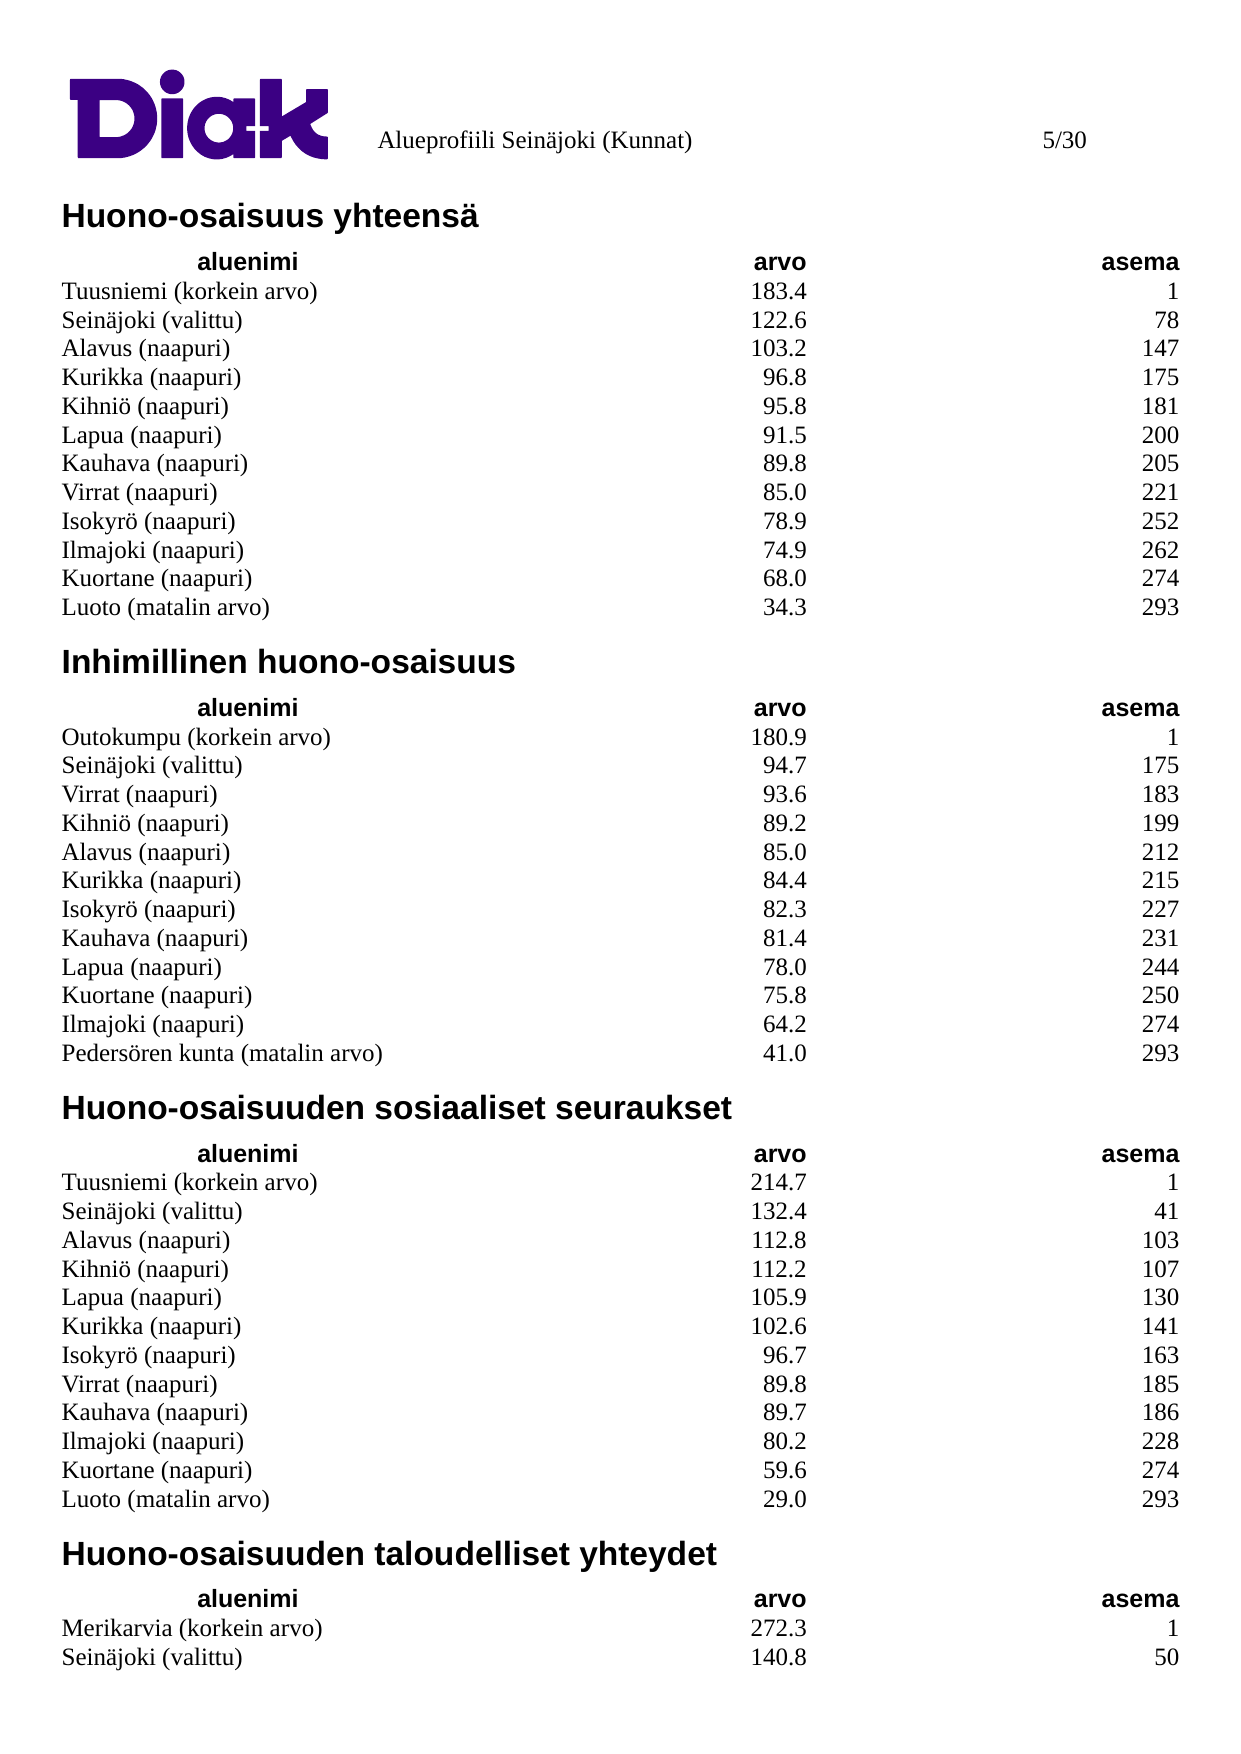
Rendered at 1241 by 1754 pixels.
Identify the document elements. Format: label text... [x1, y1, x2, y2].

table_cell Virrat (naapuri) [61, 477, 434, 506]
table_cell Ilmajoki (naapuri) [61, 1426, 434, 1455]
table_cell Kihniö (naapuri) [61, 1254, 434, 1282]
table_cell 105.9 [434, 1283, 806, 1311]
table_cell Lapua (naapuri) [61, 952, 434, 981]
table_cell 227 [806, 894, 1179, 923]
table_cell 78.9 [434, 506, 806, 535]
table_cell 175 [806, 362, 1179, 391]
table_cell Kuortane (naapuri) [61, 564, 434, 592]
table_cell Alavus (naapuri) [61, 837, 434, 866]
table_cell 112.8 [434, 1225, 806, 1254]
table_header asema [806, 247, 1179, 276]
table_cell 96.8 [434, 362, 806, 391]
table_cell 78 [806, 305, 1179, 333]
table_cell 205 [806, 449, 1179, 477]
table_cell Ilmajoki (naapuri) [61, 1009, 434, 1038]
table_header aluenimi [61, 1585, 434, 1613]
table_cell Seinäjoki (valittu) [61, 751, 434, 779]
table_cell 1 [806, 1168, 1179, 1196]
table_cell 250 [806, 981, 1179, 1009]
subtitle Huono-osaisuus yhteensä [61, 196, 1179, 235]
table_cell Seinäjoki (valittu) [61, 1642, 434, 1671]
table_cell 214.7 [434, 1168, 806, 1196]
table_cell 140.8 [434, 1642, 806, 1671]
table_cell Kuortane (naapuri) [61, 981, 434, 1009]
table_header asema [806, 693, 1179, 722]
table_cell 75.8 [434, 981, 806, 1009]
table_cell 85.0 [434, 477, 806, 506]
table_cell 89.8 [434, 1369, 806, 1397]
table_cell Lapua (naapuri) [61, 420, 434, 448]
table_cell 41 [806, 1196, 1179, 1225]
table_cell 107 [806, 1254, 1179, 1282]
table_cell 95.8 [434, 391, 806, 420]
table_cell 1 [806, 722, 1179, 751]
table_cell 1 [806, 1613, 1179, 1642]
table_cell 93.6 [434, 779, 806, 808]
table_cell 212 [806, 837, 1179, 866]
table_cell 1 [806, 276, 1179, 305]
table_cell Alavus (naapuri) [61, 1225, 434, 1254]
table_cell 147 [806, 334, 1179, 362]
table_header arvo [434, 1139, 806, 1167]
subtitle Huono-osaisuuden sosiaaliset seuraukset [61, 1088, 1179, 1126]
table_header aluenimi [61, 247, 434, 276]
table_header arvo [434, 1585, 806, 1613]
table_cell Kauhava (naapuri) [61, 449, 434, 477]
table_cell 274 [806, 564, 1179, 592]
table_cell 272.3 [434, 1613, 806, 1642]
table_cell 274 [806, 1455, 1179, 1484]
table_cell 228 [806, 1426, 1179, 1455]
table_cell 293 [806, 1484, 1179, 1512]
table_cell 215 [806, 866, 1179, 894]
table_cell 89.2 [434, 808, 806, 837]
table_cell Alavus (naapuri) [61, 334, 434, 362]
table_cell 41.0 [434, 1038, 806, 1067]
table_cell 252 [806, 506, 1179, 535]
table_cell Kurikka (naapuri) [61, 1311, 434, 1340]
table_cell 180.9 [434, 722, 806, 751]
table_cell Luoto (matalin arvo) [61, 1484, 434, 1512]
table_header aluenimi [61, 1139, 434, 1167]
subtitle Huono-osaisuuden taloudelliset yhteydet [61, 1533, 1179, 1572]
table_cell Seinäjoki (valittu) [61, 1196, 434, 1225]
table_cell 103.2 [434, 334, 806, 362]
table_cell Tuusniemi (korkein arvo) [61, 1168, 434, 1196]
table_cell 163 [806, 1340, 1179, 1369]
table_cell Tuusniemi (korkein arvo) [61, 276, 434, 305]
table_cell Isokyrö (naapuri) [61, 894, 434, 923]
table_header arvo [434, 693, 806, 722]
table_cell 130 [806, 1283, 1179, 1311]
table_cell 200 [806, 420, 1179, 448]
table_cell 94.7 [434, 751, 806, 779]
table_cell 141 [806, 1311, 1179, 1340]
table_cell 181 [806, 391, 1179, 420]
table_cell 85.0 [434, 837, 806, 866]
table_cell Kauhava (naapuri) [61, 923, 434, 952]
table_cell 84.4 [434, 866, 806, 894]
table_cell 50 [806, 1642, 1179, 1671]
table_cell Kihniö (naapuri) [61, 391, 434, 420]
table_header arvo [434, 247, 806, 276]
table_cell 112.2 [434, 1254, 806, 1282]
table_header asema [806, 1585, 1179, 1613]
table_cell Pedersören kunta (matalin arvo) [61, 1038, 434, 1067]
table_cell Kurikka (naapuri) [61, 866, 434, 894]
table_cell 103 [806, 1225, 1179, 1254]
table_cell 199 [806, 808, 1179, 837]
table_cell 29.0 [434, 1484, 806, 1512]
table_cell 102.6 [434, 1311, 806, 1340]
table_cell 221 [806, 477, 1179, 506]
table_cell Outokumpu (korkein arvo) [61, 722, 434, 751]
table_cell 68.0 [434, 564, 806, 592]
table_cell 274 [806, 1009, 1179, 1038]
table_cell Kuortane (naapuri) [61, 1455, 434, 1484]
table_cell 78.0 [434, 952, 806, 981]
table_cell 91.5 [434, 420, 806, 448]
table_cell Isokyrö (naapuri) [61, 506, 434, 535]
table_cell Luoto (matalin arvo) [61, 592, 434, 621]
table_cell 122.6 [434, 305, 806, 333]
table_cell Kihniö (naapuri) [61, 808, 434, 837]
table_header aluenimi [61, 693, 434, 722]
table_cell 175 [806, 751, 1179, 779]
table_cell Ilmajoki (naapuri) [61, 535, 434, 563]
table_cell 96.7 [434, 1340, 806, 1369]
table_cell Isokyrö (naapuri) [61, 1340, 434, 1369]
table_cell 132.4 [434, 1196, 806, 1225]
table_header asema [806, 1139, 1179, 1167]
table_cell 74.9 [434, 535, 806, 563]
table_cell 64.2 [434, 1009, 806, 1038]
table_cell Virrat (naapuri) [61, 1369, 434, 1397]
table_cell 262 [806, 535, 1179, 563]
table_cell 183.4 [434, 276, 806, 305]
table_cell 59.6 [434, 1455, 806, 1484]
table_cell 34.3 [434, 592, 806, 621]
table_cell 80.2 [434, 1426, 806, 1455]
table_cell 89.7 [434, 1398, 806, 1426]
table_cell Lapua (naapuri) [61, 1283, 434, 1311]
subtitle Inhimillinen huono-osaisuus [61, 642, 1179, 681]
table_cell 185 [806, 1369, 1179, 1397]
table_cell 89.8 [434, 449, 806, 477]
table_cell Virrat (naapuri) [61, 779, 434, 808]
table_cell Kurikka (naapuri) [61, 362, 434, 391]
table_cell 231 [806, 923, 1179, 952]
table_cell 186 [806, 1398, 1179, 1426]
table_cell 183 [806, 779, 1179, 808]
table_cell 82.3 [434, 894, 806, 923]
table_cell Merikarvia (korkein arvo) [61, 1613, 434, 1642]
table_cell 293 [806, 1038, 1179, 1067]
table_cell 293 [806, 592, 1179, 621]
table_cell 81.4 [434, 923, 806, 952]
table_cell 244 [806, 952, 1179, 981]
table_cell Kauhava (naapuri) [61, 1398, 434, 1426]
table_cell Seinäjoki (valittu) [61, 305, 434, 333]
